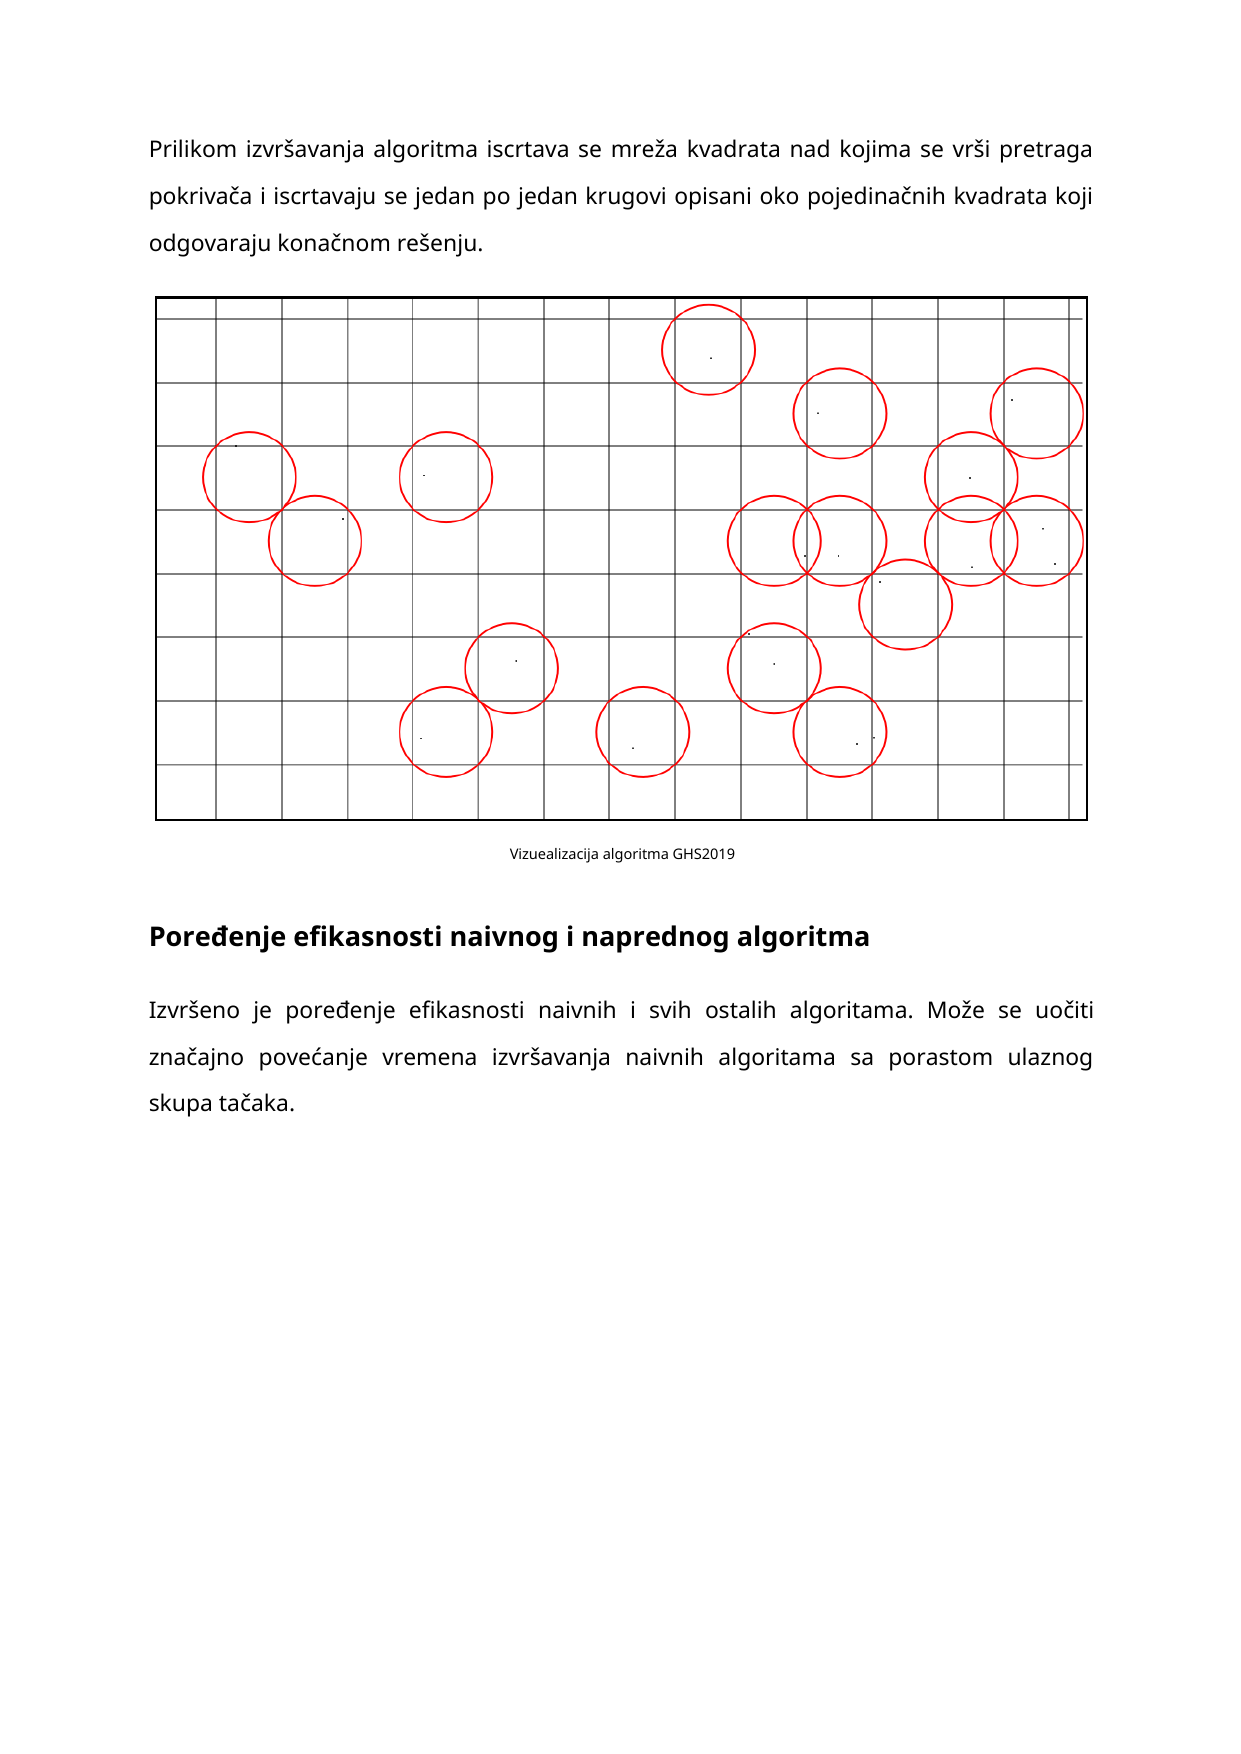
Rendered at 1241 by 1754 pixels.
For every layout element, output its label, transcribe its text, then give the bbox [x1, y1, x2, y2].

picture [157, 299, 1086, 819]
text Vizuealizacija algoritma GHS2019 [148, 294, 1094, 878]
text Prilikom izvršavanja algoritma iscrtava se mreža kvadrata nad kojima se vrši pretraga pokrivača i iscrtavaju se jedan po jedan krugovi opisani oko pojedinačnih kvadrata koji odgovaraju konačnom rešenju. [148, 133, 1094, 258]
text Poređenje efikasnosti naivnog i naprednog algoritma [148, 917, 1094, 954]
text Izvršeno je poređenje efikasnosti naivnih i svih ostalih algoritama. Može se uočiti značajno povećanje vremena izvršavanja naivnih algoritama sa porastom ulaznog skupa tačaka. [148, 993, 1094, 1118]
